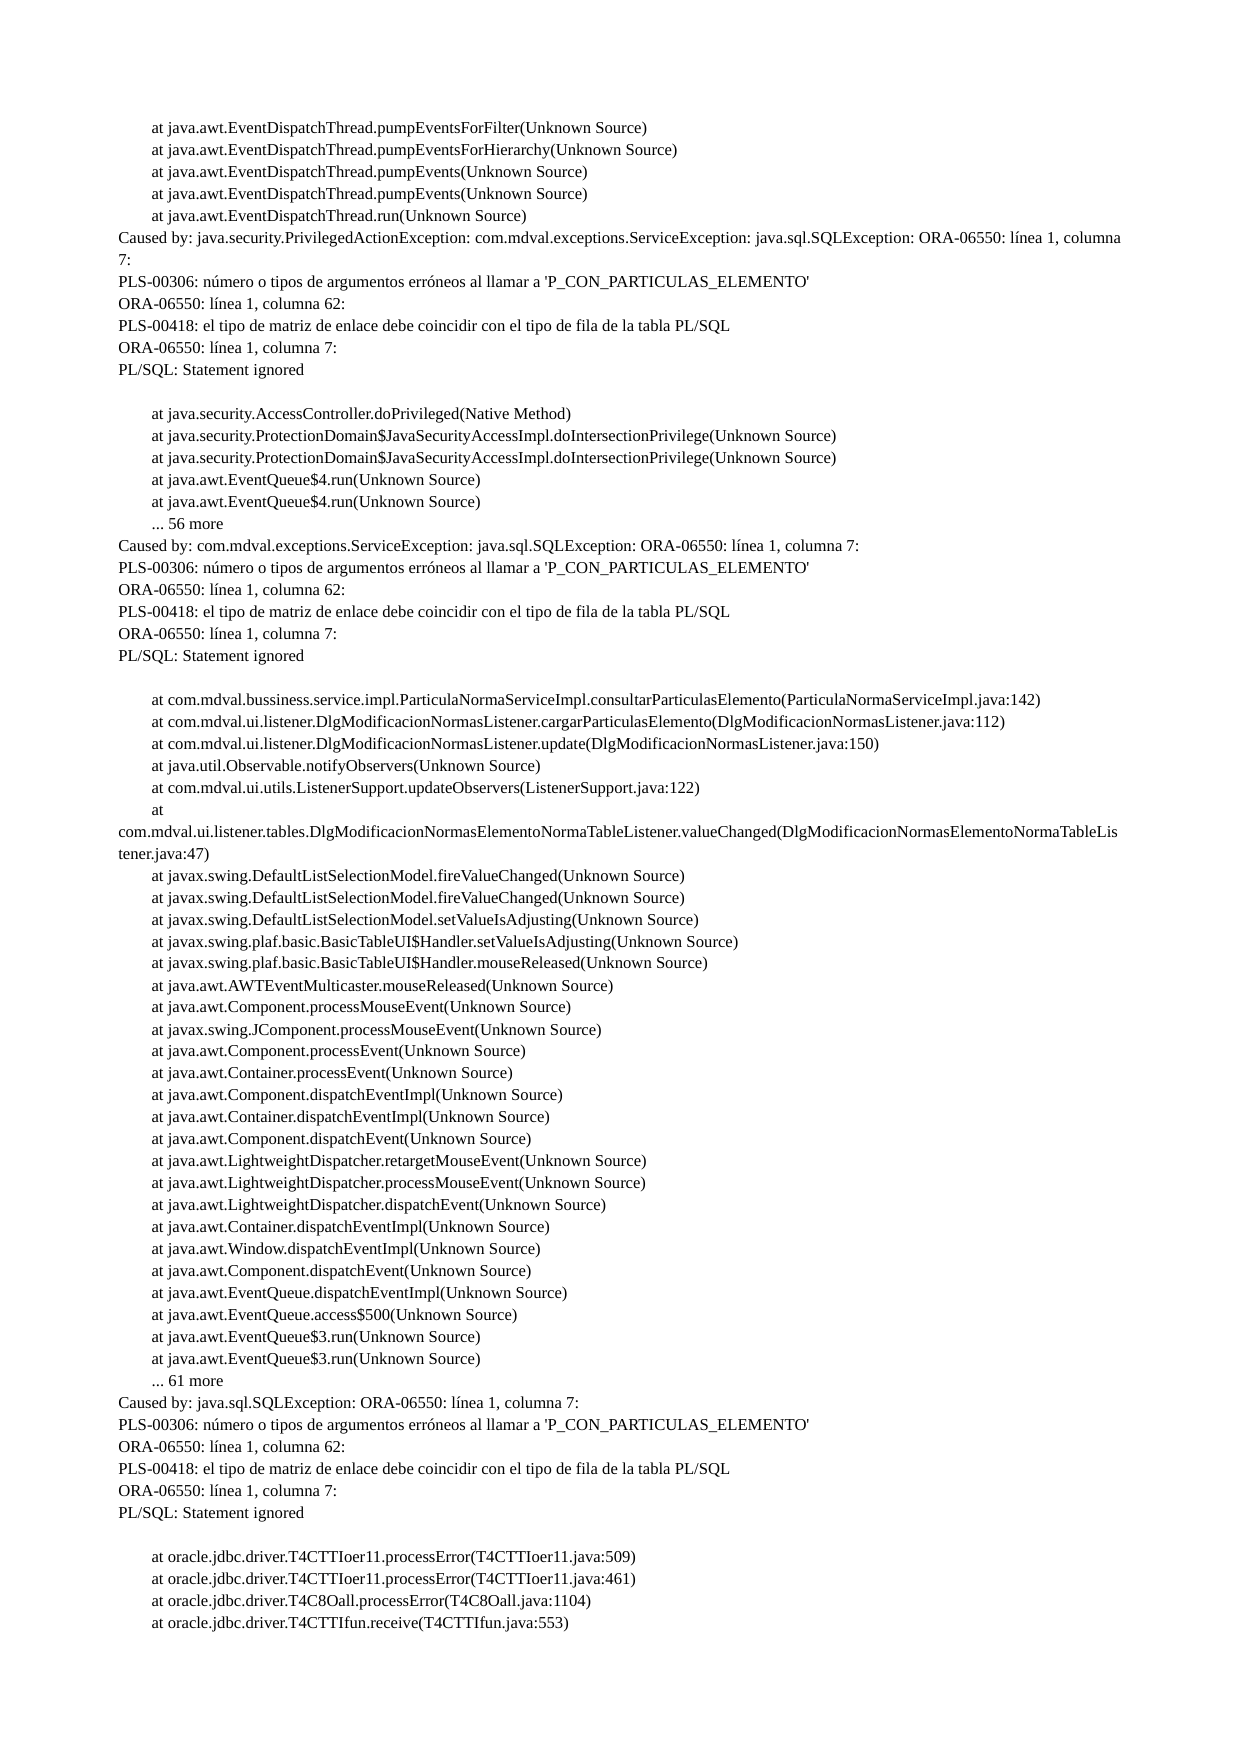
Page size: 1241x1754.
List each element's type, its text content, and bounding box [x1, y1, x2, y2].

text at java.awt.EventDispatchThread.run(Unknown Source) [118, 206, 1122, 225]
text ORA-06550: línea 1, columna 62: [118, 1437, 1122, 1456]
text at javax.swing.JComponent.processMouseEvent(Unknown Source) [118, 1019, 1122, 1038]
text at java.awt.EventDispatchThread.pumpEvents(Unknown Source) [118, 162, 1122, 181]
text at java.awt.Container.processEvent(Unknown Source) [118, 1063, 1122, 1082]
text at java.awt.EventQueue.dispatchEventImpl(Unknown Source) [118, 1283, 1122, 1302]
text at java.awt.Component.dispatchEventImpl(Unknown Source) [118, 1085, 1122, 1104]
text ORA-06550: línea 1, columna 62: [118, 580, 1122, 599]
text at java.security.ProtectionDomain$JavaSecurityAccessImpl.doIntersectionPrivilege(Unknown Source) [118, 426, 1122, 445]
text PL/SQL: Statement ignored [118, 360, 1122, 379]
text PLS-00418: el tipo de matriz de enlace debe coincidir con el tipo de fila de la tabla PL/SQL [118, 316, 1122, 335]
text at java.awt.EventQueue$3.run(Unknown Source) [118, 1327, 1122, 1346]
text PLS-00306: número o tipos de argumentos erróneos al llamar a 'P_CON_PARTICULAS_ELEMENTO' [118, 272, 1122, 291]
text at oracle.jdbc.driver.T4CTTIoer11.processError(T4CTTIoer11.java:509) [118, 1547, 1122, 1566]
text at com.mdval.ui.utils.ListenerSupport.updateObservers(ListenerSupport.java:122) [118, 777, 1122, 797]
text ORA-06550: línea 1, columna 62: [118, 294, 1122, 313]
text at java.awt.Window.dispatchEventImpl(Unknown Source) [118, 1239, 1122, 1258]
text at com.mdval.bussiness.service.impl.ParticulaNormaServiceImpl.consultarParticulasElemento(ParticulaNormaServiceImpl.java:142) [118, 689, 1122, 709]
text at java.awt.LightweightDispatcher.dispatchEvent(Unknown Source) [118, 1195, 1122, 1214]
text at javax.swing.plaf.basic.BasicTableUI$Handler.mouseReleased(Unknown Source) [118, 953, 1122, 972]
text PLS-00418: el tipo de matriz de enlace debe coincidir con el tipo de fila de la tabla PL/SQL [118, 1459, 1122, 1478]
text at javax.swing.DefaultListSelectionModel.setValueIsAdjusting(Unknown Source) [118, 909, 1122, 928]
text at com.mdval.ui.listener.DlgModificacionNormasListener.update(DlgModificacionNormasListener.java:150) [118, 733, 1122, 753]
text at java.awt.EventQueue$4.run(Unknown Source) [118, 492, 1122, 511]
text at java.awt.AWTEventMulticaster.mouseReleased(Unknown Source) [118, 975, 1122, 994]
text ORA-06550: línea 1, columna 7: [118, 1481, 1122, 1500]
text PL/SQL: Statement ignored [118, 1503, 1122, 1522]
text at com.mdval.ui.listener.tables.DlgModificacionNormasElementoNormaTableListener.valueChanged(DlgModificacionNormasElementoNormaTableListener.java:47) [118, 799, 1122, 863]
text Caused by: com.mdval.exceptions.ServiceException: java.sql.SQLException: ORA-06550: línea 1, columna 7: [118, 536, 1122, 555]
text at java.util.Observable.notifyObservers(Unknown Source) [118, 756, 1122, 775]
text at java.security.ProtectionDomain$JavaSecurityAccessImpl.doIntersectionPrivilege(Unknown Source) [118, 448, 1122, 467]
text at java.awt.EventDispatchThread.pumpEventsForFilter(Unknown Source) [118, 118, 1122, 137]
text at java.awt.EventQueue$4.run(Unknown Source) [118, 470, 1122, 489]
text at java.awt.EventQueue.access$500(Unknown Source) [118, 1305, 1122, 1324]
text ... 61 more [118, 1371, 1122, 1390]
text at java.awt.LightweightDispatcher.processMouseEvent(Unknown Source) [118, 1173, 1122, 1192]
text Caused by: java.security.PrivilegedActionException: com.mdval.exceptions.ServiceException: java.sql.SQLException: ORA-06550: línea 1, columna 7: [118, 228, 1122, 269]
text PLS-00306: número o tipos de argumentos erróneos al llamar a 'P_CON_PARTICULAS_ELEMENTO' [118, 1415, 1122, 1434]
text at oracle.jdbc.driver.T4CTTIfun.receive(T4CTTIfun.java:553) [118, 1613, 1122, 1632]
text ORA-06550: línea 1, columna 7: [118, 624, 1122, 643]
text at java.security.AccessController.doPrivileged(Native Method) [118, 404, 1122, 423]
text at javax.swing.plaf.basic.BasicTableUI$Handler.setValueIsAdjusting(Unknown Source) [118, 931, 1122, 951]
text PL/SQL: Statement ignored [118, 646, 1122, 665]
text at java.awt.Container.dispatchEventImpl(Unknown Source) [118, 1217, 1122, 1236]
text at oracle.jdbc.driver.T4C8Oall.processError(T4C8Oall.java:1104) [118, 1591, 1122, 1610]
text Caused by: java.sql.SQLException: ORA-06550: línea 1, columna 7: [118, 1393, 1122, 1412]
text at java.awt.Container.dispatchEventImpl(Unknown Source) [118, 1107, 1122, 1126]
text ORA-06550: línea 1, columna 7: [118, 338, 1122, 357]
text at java.awt.EventDispatchThread.pumpEvents(Unknown Source) [118, 184, 1122, 203]
text at java.awt.Component.dispatchEvent(Unknown Source) [118, 1129, 1122, 1148]
text at javax.swing.DefaultListSelectionModel.fireValueChanged(Unknown Source) [118, 887, 1122, 907]
text at java.awt.Component.processMouseEvent(Unknown Source) [118, 997, 1122, 1016]
text at oracle.jdbc.driver.T4CTTIoer11.processError(T4CTTIoer11.java:461) [118, 1569, 1122, 1588]
text at com.mdval.ui.listener.DlgModificacionNormasListener.cargarParticulasElemento(DlgModificacionNormasListener.java:112) [118, 712, 1122, 731]
text at java.awt.LightweightDispatcher.retargetMouseEvent(Unknown Source) [118, 1151, 1122, 1170]
text at java.awt.Component.processEvent(Unknown Source) [118, 1041, 1122, 1060]
text at javax.swing.DefaultListSelectionModel.fireValueChanged(Unknown Source) [118, 865, 1122, 884]
text at java.awt.EventQueue$3.run(Unknown Source) [118, 1349, 1122, 1368]
text PLS-00418: el tipo de matriz de enlace debe coincidir con el tipo de fila de la tabla PL/SQL [118, 602, 1122, 621]
text PLS-00306: número o tipos de argumentos erróneos al llamar a 'P_CON_PARTICULAS_ELEMENTO' [118, 558, 1122, 577]
text at java.awt.EventDispatchThread.pumpEventsForHierarchy(Unknown Source) [118, 140, 1122, 159]
text ... 56 more [118, 514, 1122, 533]
text at java.awt.Component.dispatchEvent(Unknown Source) [118, 1261, 1122, 1280]
